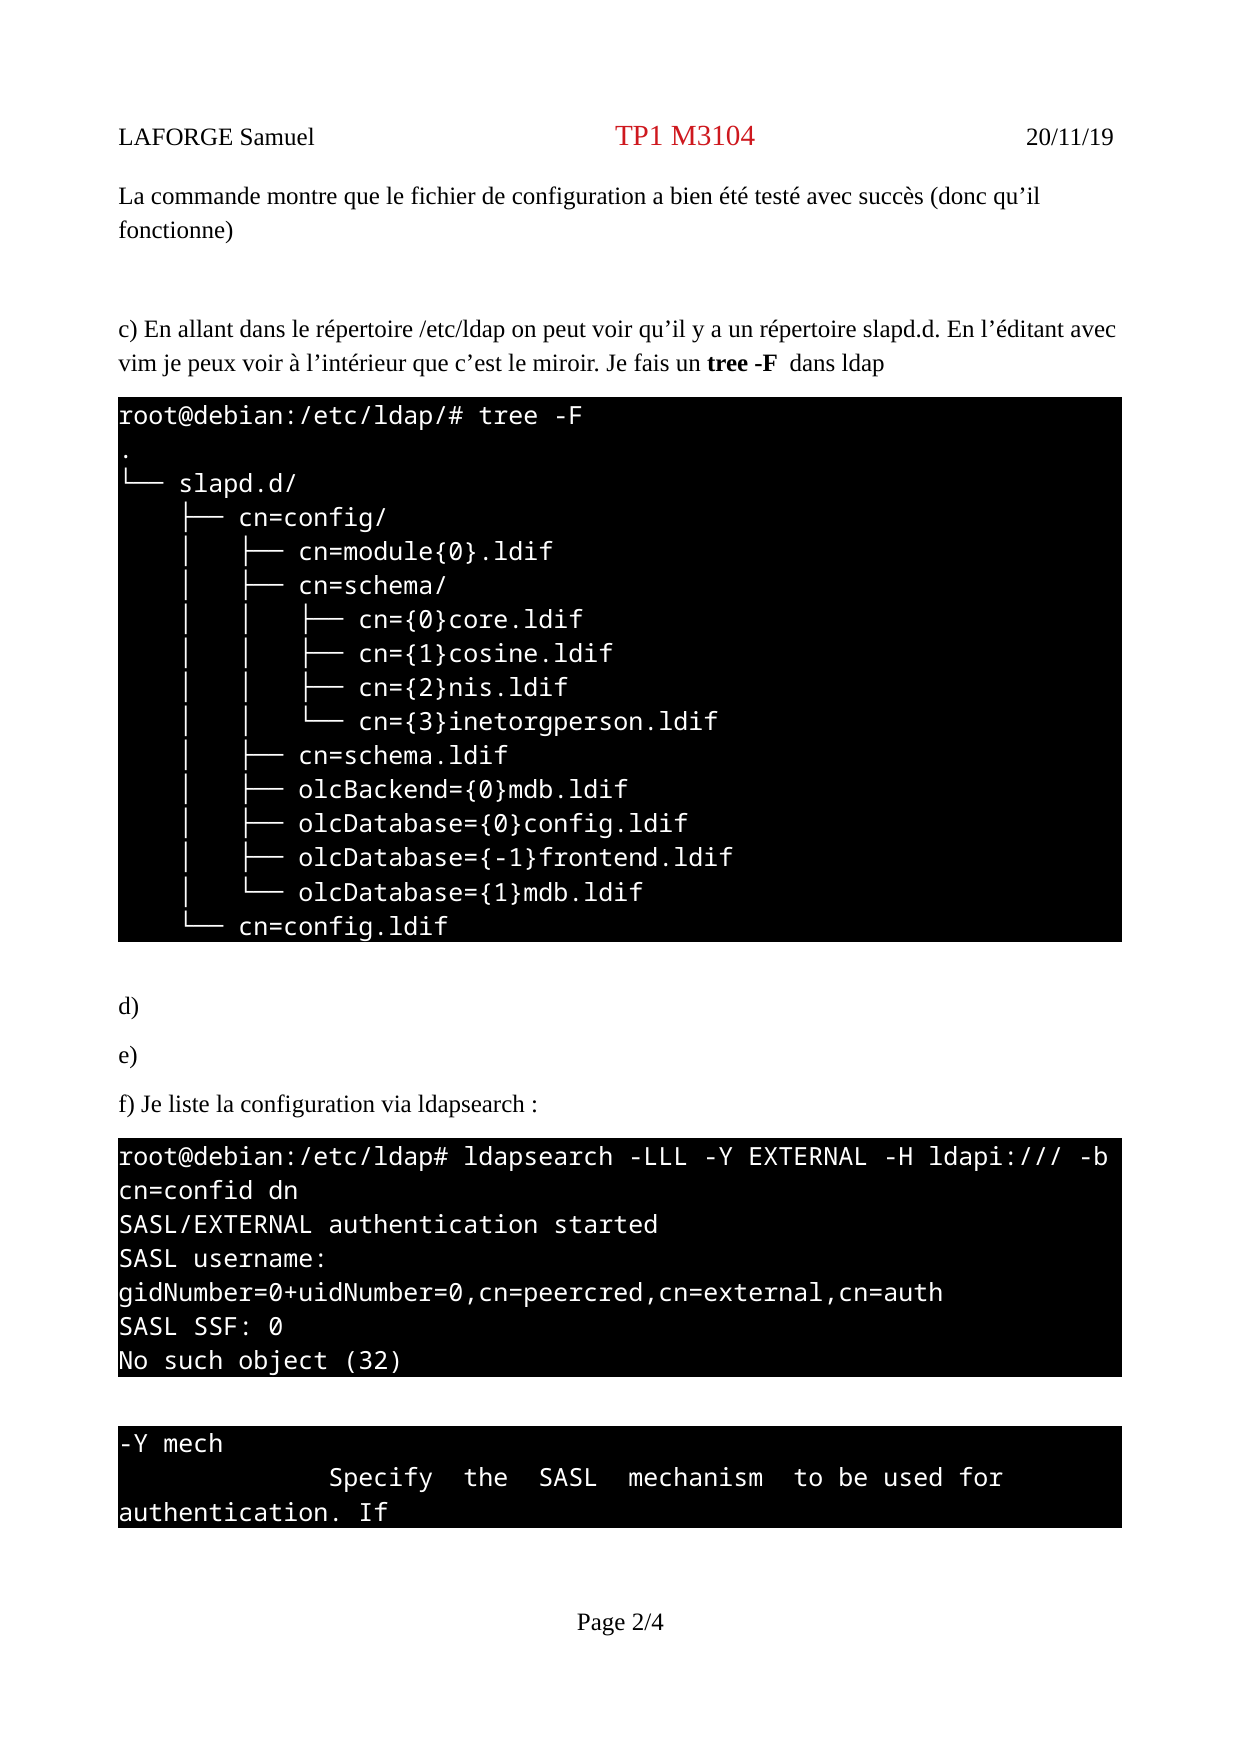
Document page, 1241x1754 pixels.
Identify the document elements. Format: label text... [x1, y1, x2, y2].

text SASL SSF: 0 [118, 1309, 1122, 1343]
text └── cn=config.ldif [118, 908, 1122, 942]
text -Y mech [118, 1426, 1122, 1460]
text No such object (32) [118, 1343, 1122, 1377]
text . [118, 431, 1122, 465]
text │ │ ├── cn={0}core.ldif [118, 602, 1122, 636]
text │ ├── olcDatabase={0}config.ldif [118, 806, 1122, 840]
text La commande montre que le fichier de configuration a bien été testé avec succès (donc qu’il fonctionne) [118, 181, 1122, 244]
text │ │ └── cn={3}inetorgperson.ldif [118, 704, 1122, 738]
text f) Je liste la configuration via ldapsearch : [118, 1089, 1122, 1118]
text d) [118, 991, 1122, 1020]
text │ ├── cn=schema.ldif [118, 738, 1122, 772]
text root@debian:/etc/ldap# ldapsearch -LLL -Y EXTERNAL -H ldapi:/// -b cn=confid dn [118, 1138, 1122, 1207]
text SASL/EXTERNAL authentication started [118, 1207, 1122, 1241]
text │ │ ├── cn={2}nis.ldif [118, 670, 1122, 704]
text root@debian:/etc/ldap/# tree -F [118, 397, 1122, 431]
text c) En allant dans le répertoire /etc/ldap on peut voir qu’il y a un répertoire slapd.d. En l’éditant avec vim je peux voir à l’intérieur que c’est le miroir. Je fais un tree -F dans ldap [118, 314, 1122, 377]
text │ ├── olcBackend={0}mdb.ldif [118, 772, 1122, 806]
text Specify the SASL mechanism to be used for authentication. If [118, 1460, 1122, 1528]
text e) [118, 1040, 1122, 1069]
text │ ├── cn=module{0}.ldif [118, 533, 1122, 568]
text │ │ ├── cn={1}cosine.ldif [118, 636, 1122, 670]
text └── slapd.d/ [118, 465, 1122, 499]
text ├── cn=config/ [118, 499, 1122, 533]
text SASL username: gidNumber=0+uidNumber=0,cn=peercred,cn=external,cn=auth [118, 1241, 1122, 1309]
text │ └── olcDatabase={1}mdb.ldif [118, 874, 1122, 908]
text │ ├── olcDatabase={-1}frontend.ldif [118, 840, 1122, 874]
text │ ├── cn=schema/ [118, 568, 1122, 602]
